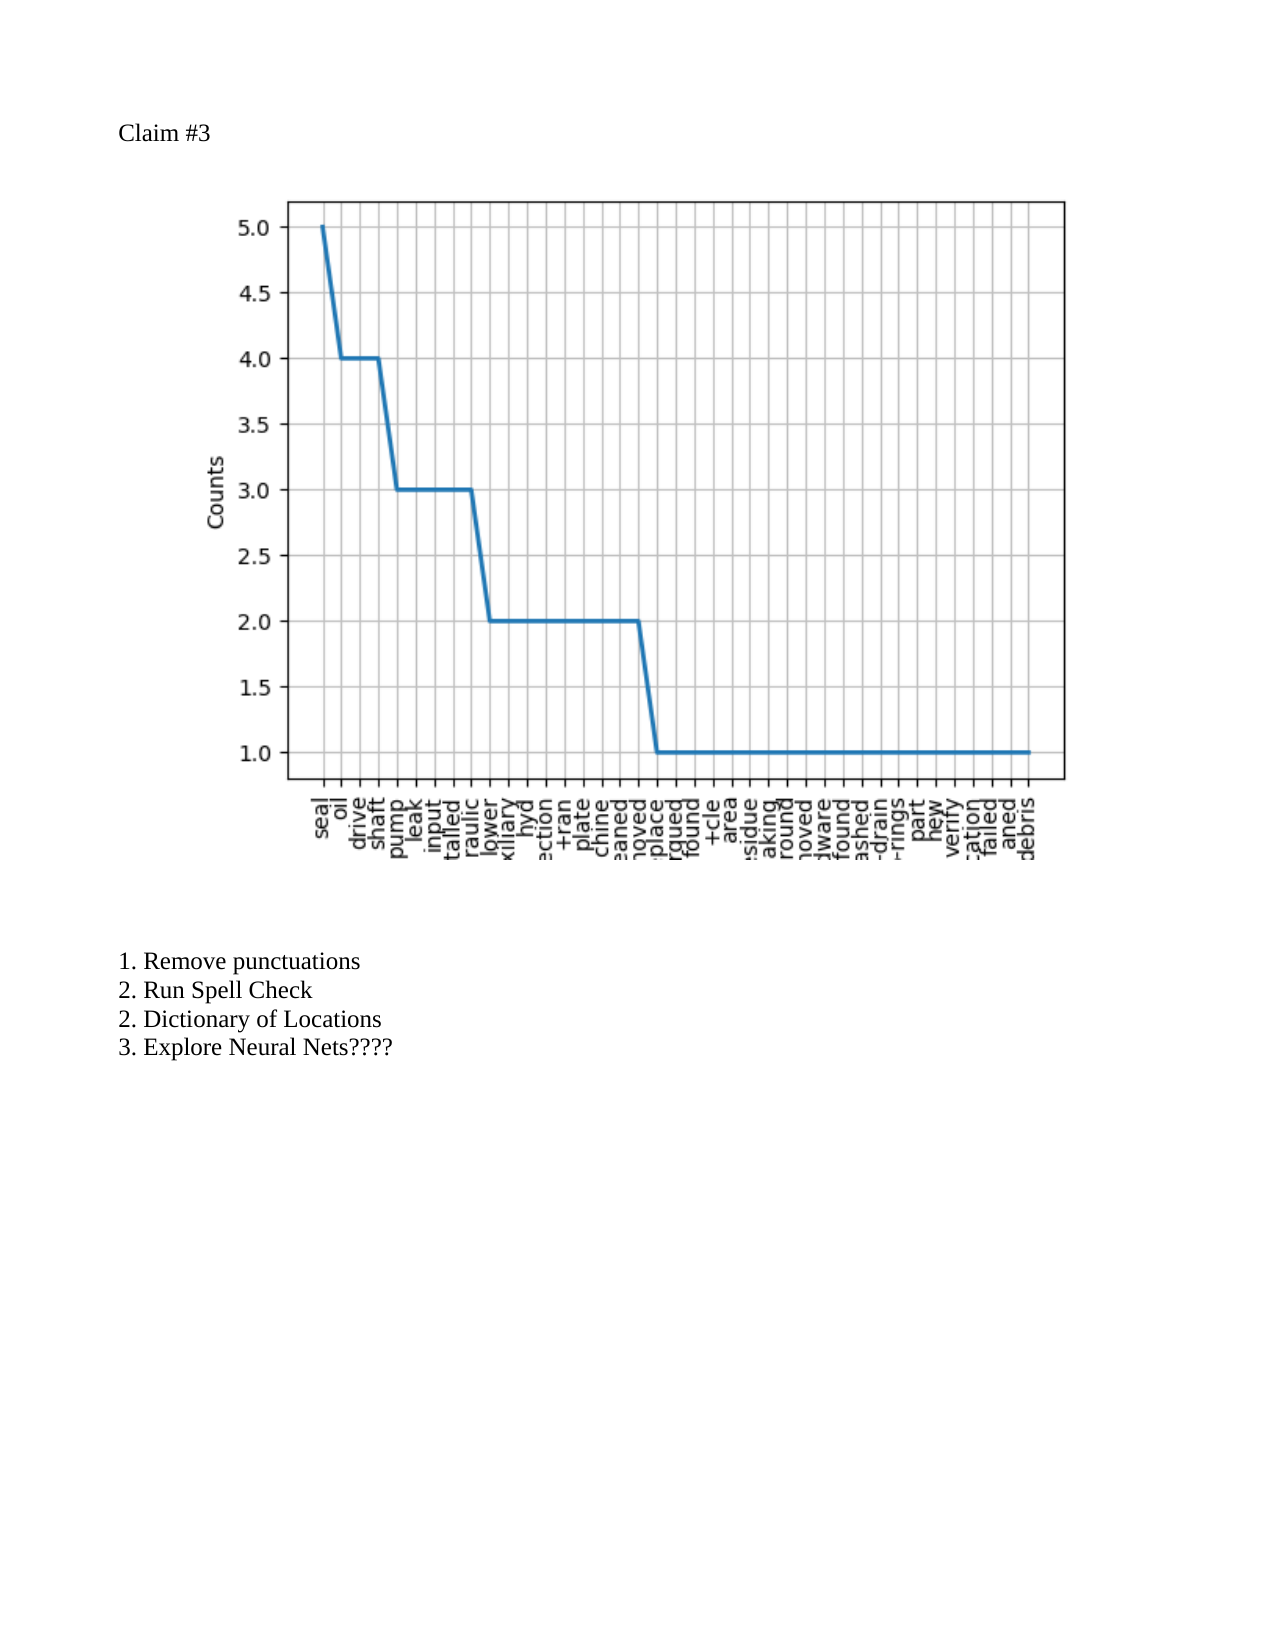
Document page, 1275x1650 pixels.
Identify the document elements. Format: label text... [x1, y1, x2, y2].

text 2. Run Spell Check [118, 975, 1157, 1004]
text 1. Remove punctuations [118, 946, 1157, 975]
text 3. Explore Neural Nets???? [118, 1032, 1157, 1061]
picture [190, 175, 1086, 860]
text 2. Dictionary of Locations [118, 1004, 1157, 1032]
text Claim #3 [118, 118, 1157, 147]
